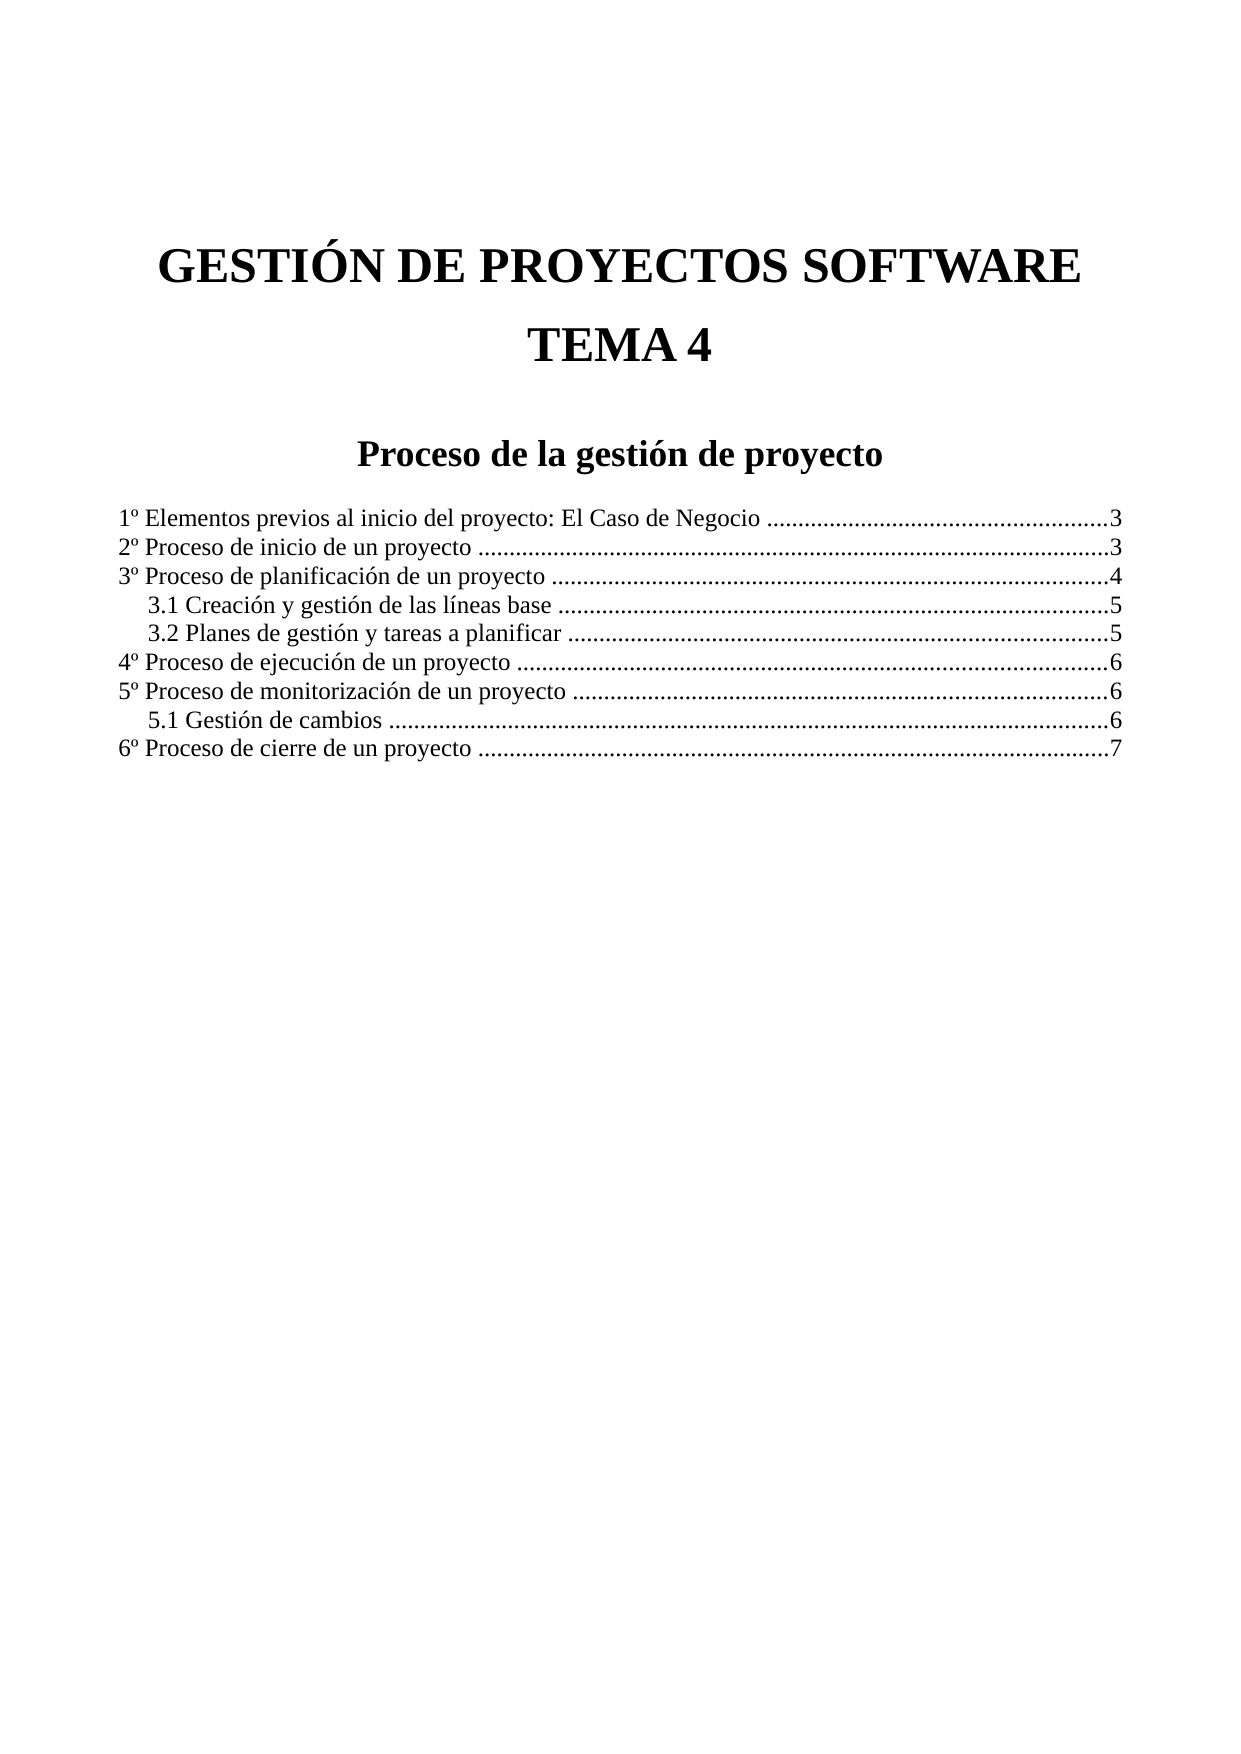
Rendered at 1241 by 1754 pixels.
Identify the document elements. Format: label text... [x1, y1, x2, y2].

text 6º Proceso de cierre de un proyecto 7 [118, 733, 1122, 762]
text TEMA 4 [118, 314, 1122, 372]
text Proceso de la gestión de proyecto [118, 431, 1122, 474]
text 1º Elementos previos al inicio del proyecto: El Caso de Negocio 3 [118, 503, 1122, 532]
text 5º Proceso de monitorización de un proyecto 6 [118, 676, 1122, 705]
text 2º Proceso de inicio de un proyecto 3 [118, 532, 1122, 561]
text 3.2 Planes de gestión y tareas a planificar 5 [148, 618, 1122, 647]
text 4º Proceso de ejecución de un proyecto 6 [118, 647, 1122, 676]
text 3.1 Creación y gestión de las líneas base 5 [148, 590, 1122, 618]
text GESTIÓN DE PROYECTOS SOFTWARE [118, 236, 1122, 294]
text 3º Proceso de planificación de un proyecto 4 [118, 561, 1122, 590]
text 5.1 Gestión de cambios 6 [148, 705, 1122, 733]
